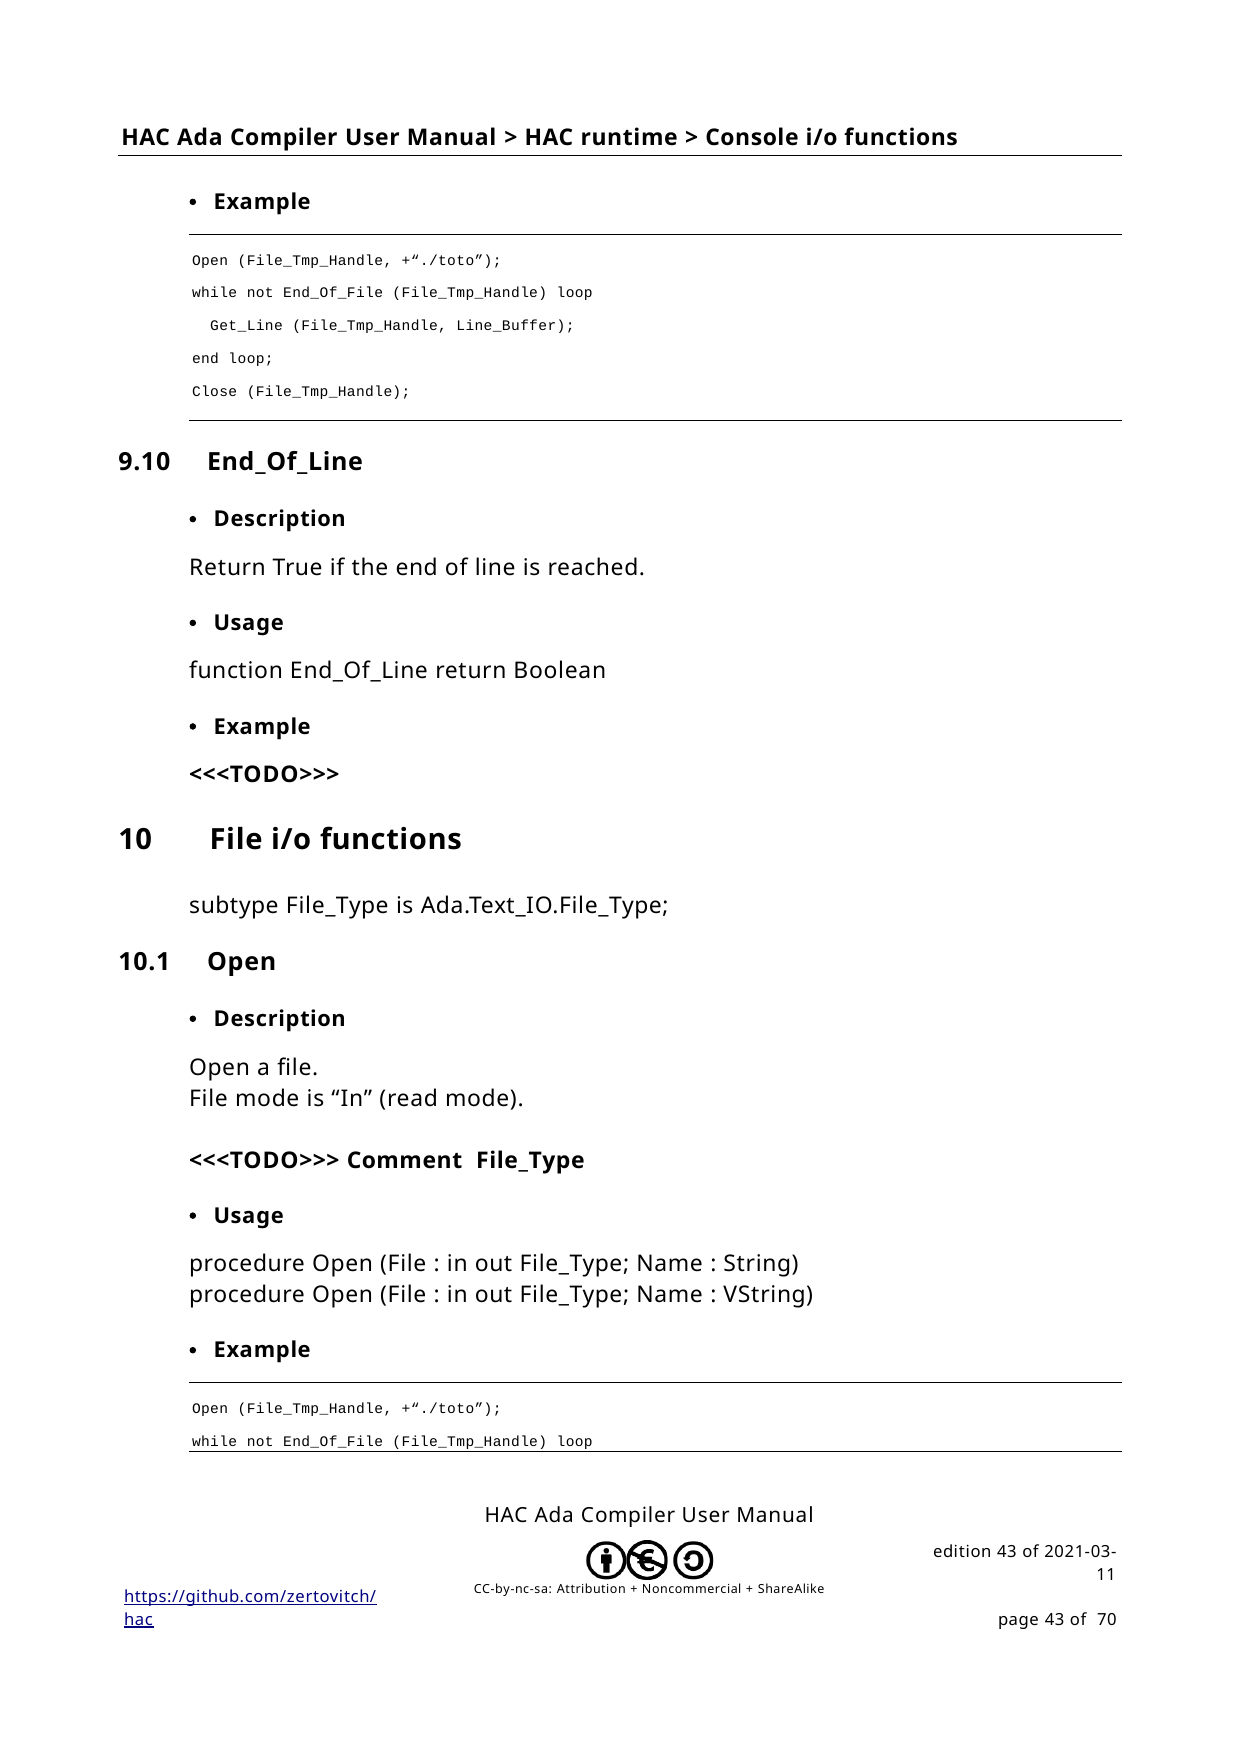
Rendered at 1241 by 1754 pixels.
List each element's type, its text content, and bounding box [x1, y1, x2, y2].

list end loop; [189, 332, 1122, 368]
subtitle Example [189, 184, 1122, 216]
text <<<TODO>>> [189, 758, 1122, 789]
subtitle Usage [189, 606, 1122, 637]
subtitle Open [118, 944, 1122, 978]
subtitle File i/o functions [118, 819, 1122, 858]
text subtype File_Type is Ada.Text_IO.File_Type; [189, 889, 1122, 920]
text <<<TODO>>> Comment File_Type [189, 1143, 1122, 1174]
picture [672, 1540, 714, 1580]
subtitle Example [189, 1333, 1122, 1364]
list while not End_Of_File (File_Tmp_Handle) loop [189, 283, 1122, 302]
list Get_Line (File_Tmp_Handle, Line_Buffer); [189, 316, 1122, 332]
list Close (File_Tmp_Handle); [189, 382, 1122, 420]
subtitle Description [189, 502, 1122, 533]
subtitle Description [189, 1001, 1122, 1033]
subtitle Example [189, 709, 1122, 740]
subtitle Usage [189, 1198, 1122, 1229]
list Open (File_Tmp_Handle, +“./toto”); [189, 235, 1122, 269]
subtitle End_Of_Line [118, 444, 1122, 478]
list Open (File_Tmp_Handle, +“./toto”); [189, 1383, 1122, 1418]
text Return True if the end of line is reached. [189, 551, 1122, 582]
list while not End_Of_File (File_Tmp_Handle) loop [189, 1431, 1122, 1451]
picture [585, 1540, 668, 1580]
text procedure Open (File : in out File_Type; Name : String) [189, 1247, 1122, 1278]
text File mode is “In” (read mode). [189, 1081, 1122, 1112]
text Open a file. [189, 1050, 1122, 1081]
text procedure Open (File : in out File_Type; Name : VString) [189, 1278, 1122, 1309]
text function End_Of_Line return Boolean [189, 654, 1122, 686]
